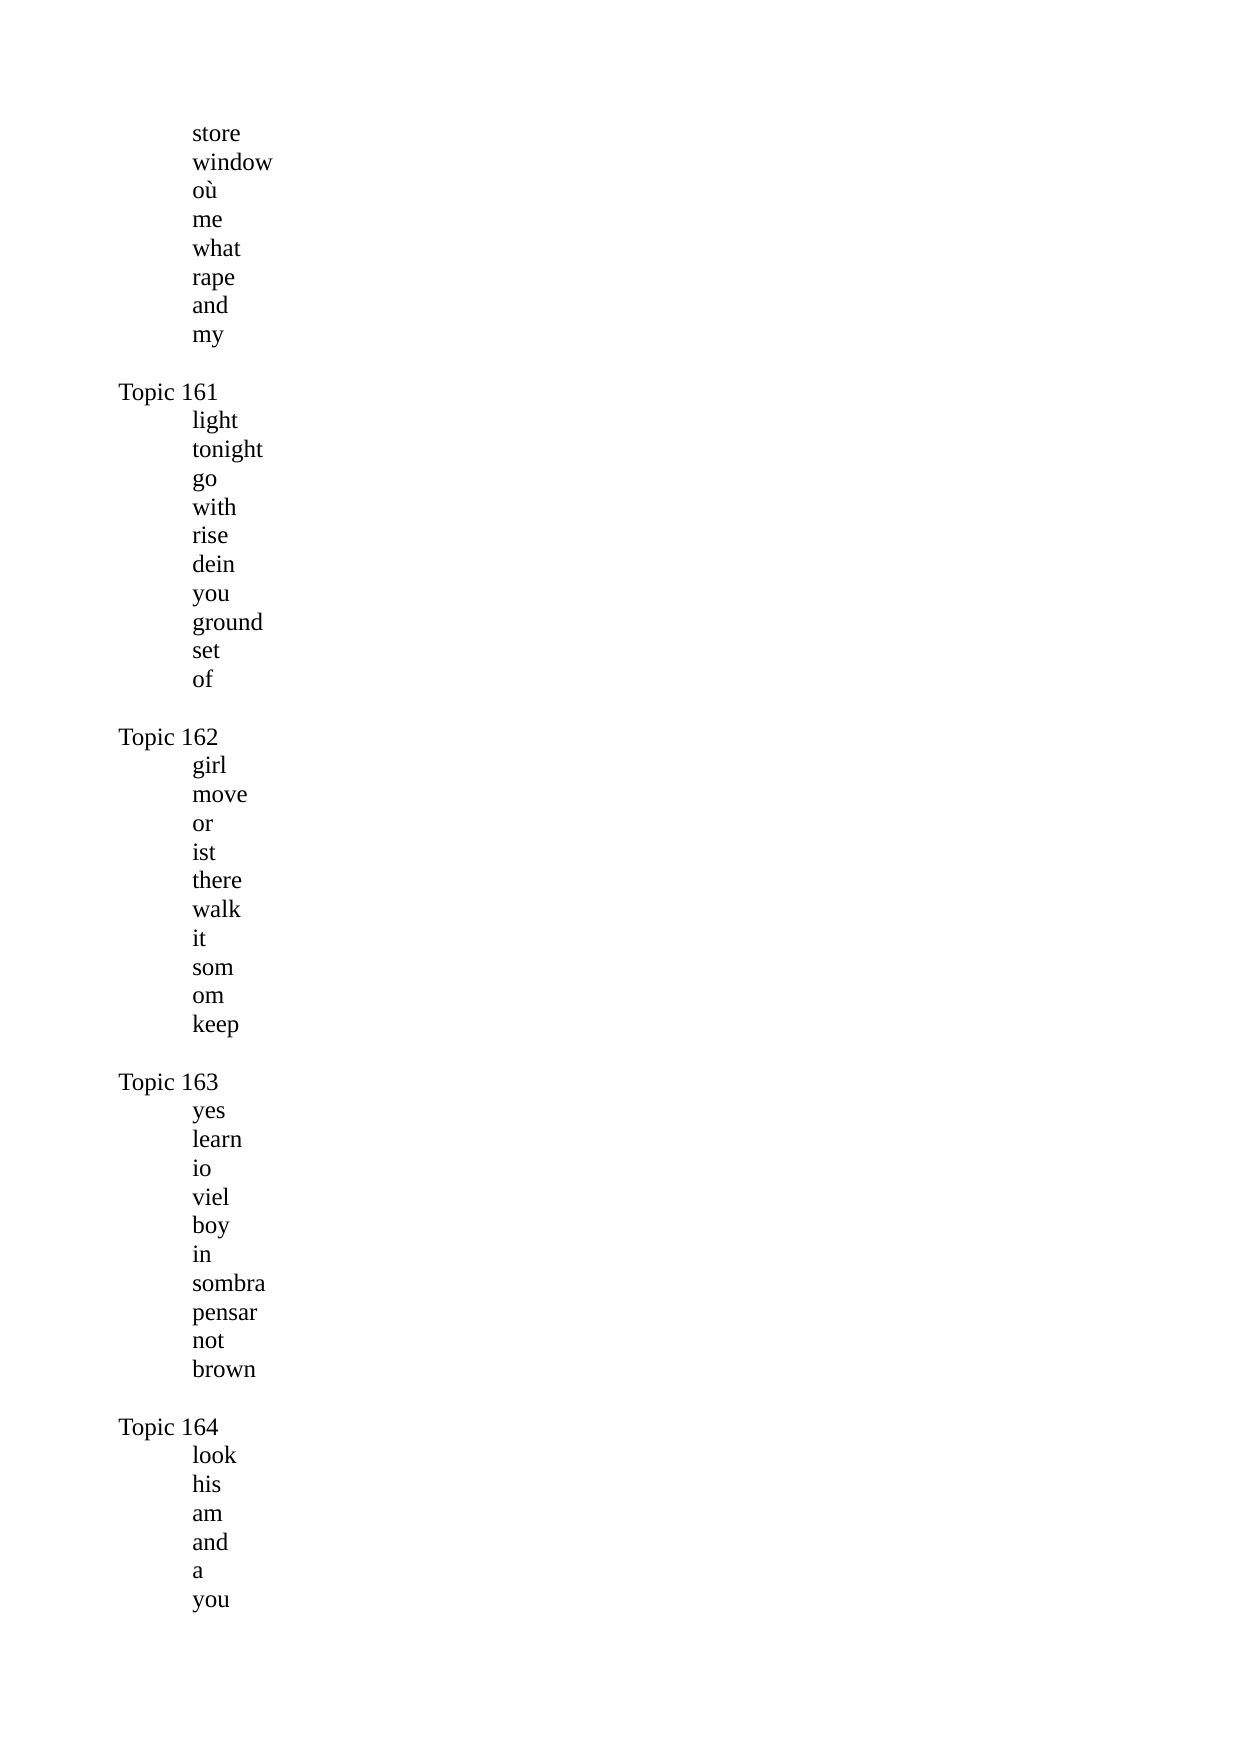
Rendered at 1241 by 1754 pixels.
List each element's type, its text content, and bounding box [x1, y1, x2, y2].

text Topic 161 [118, 377, 1122, 406]
text look [118, 1441, 1122, 1469]
text Topic 163 [118, 1067, 1122, 1096]
text window [118, 147, 1122, 176]
text light [118, 406, 1122, 434]
text boy [118, 1211, 1122, 1239]
text and [118, 291, 1122, 319]
text rise [118, 521, 1122, 549]
text my [118, 319, 1122, 348]
text dein [118, 549, 1122, 578]
text tonight [118, 434, 1122, 463]
text store [118, 118, 1122, 147]
text you [118, 1584, 1122, 1613]
text viel [118, 1182, 1122, 1211]
text sombra [118, 1268, 1122, 1297]
text girl [118, 751, 1122, 779]
text brown [118, 1354, 1122, 1383]
text yes [118, 1096, 1122, 1124]
text go [118, 463, 1122, 492]
text ground [118, 607, 1122, 636]
text où [118, 176, 1122, 204]
text rape [118, 262, 1122, 291]
text keep [118, 1009, 1122, 1038]
text pensar [118, 1297, 1122, 1326]
text it [118, 923, 1122, 952]
text som [118, 952, 1122, 981]
text me [118, 204, 1122, 233]
text set [118, 636, 1122, 664]
text am [118, 1498, 1122, 1527]
text and [118, 1527, 1122, 1556]
text what [118, 233, 1122, 262]
text there [118, 866, 1122, 894]
text you [118, 578, 1122, 607]
text io [118, 1153, 1122, 1182]
text Topic 162 [118, 722, 1122, 751]
text of [118, 664, 1122, 693]
text walk [118, 894, 1122, 923]
text in [118, 1239, 1122, 1268]
text not [118, 1326, 1122, 1354]
text learn [118, 1124, 1122, 1153]
text or [118, 808, 1122, 837]
text move [118, 779, 1122, 808]
text with [118, 492, 1122, 521]
text his [118, 1469, 1122, 1498]
text ist [118, 837, 1122, 866]
text Topic 164 [118, 1412, 1122, 1441]
text a [118, 1556, 1122, 1584]
text om [118, 981, 1122, 1009]
